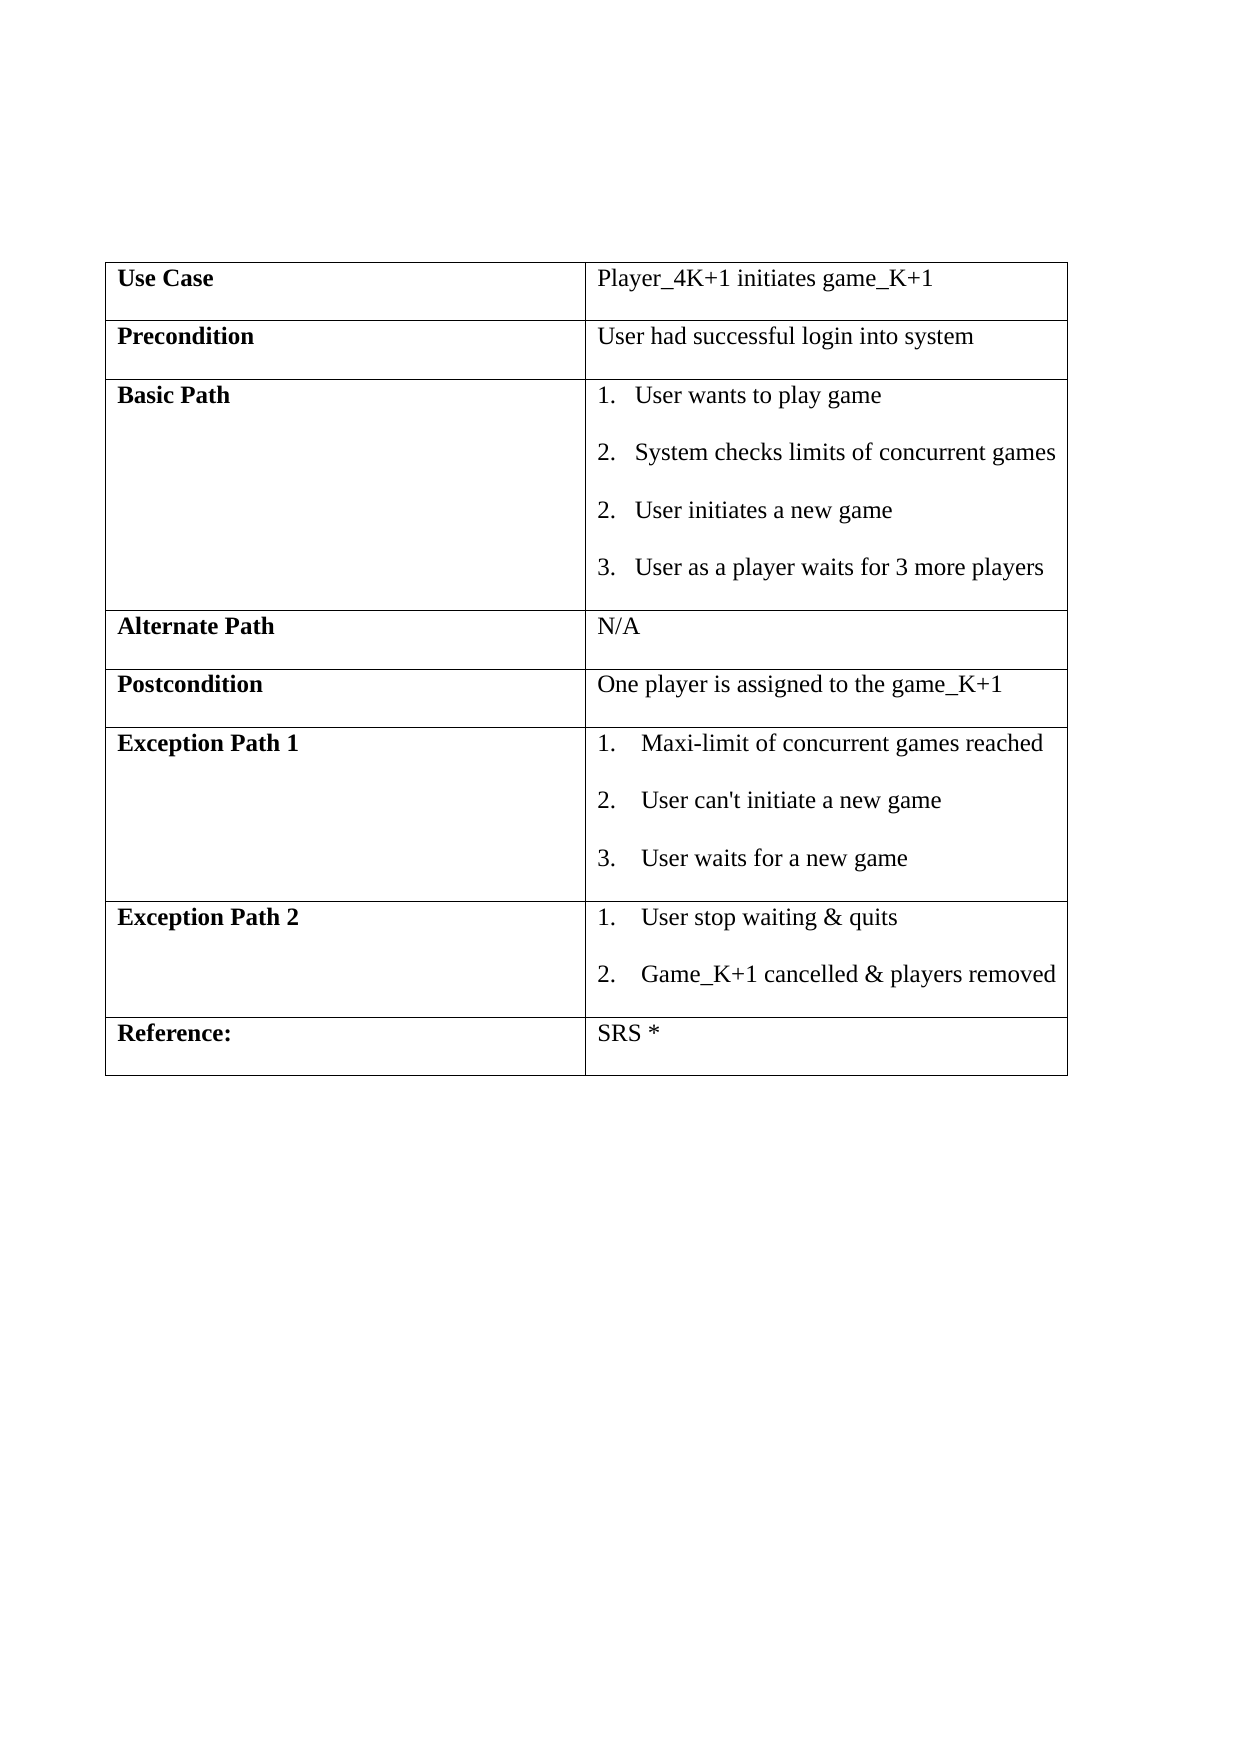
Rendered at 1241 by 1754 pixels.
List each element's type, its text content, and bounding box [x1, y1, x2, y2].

table_cell SRS * [586, 1018, 1067, 1046]
table_header Player_4K+1 initiates game_K+1 [586, 263, 1067, 320]
table_cell Precondition [106, 321, 585, 379]
table_cell Postcondition [106, 670, 585, 727]
table_cell [586, 1046, 1067, 1075]
table_cell 1. User wants to play game 2. System checks limits of concurrent games 2. User initiates a new game 3. User as a player waits for 3 more players [586, 380, 1067, 610]
table_cell [106, 1046, 585, 1075]
table_cell Basic Path [106, 380, 585, 610]
table_cell N/A [586, 611, 1067, 668]
table_cell Exception Path 2 [106, 902, 585, 1017]
table_cell One player is assigned to the game_K+1 [586, 670, 1067, 727]
table_header Use Case [106, 263, 585, 320]
table_cell 1. Maxi-limit of concurrent games reached 2. User can't initiate a new game 3. User waits for a new game [586, 728, 1067, 901]
table_cell User had successful login into system [586, 321, 1067, 379]
table_cell 1. User stop waiting & quits 2. Game_K+1 cancelled & players removed [586, 902, 1067, 1017]
table_cell Reference: [106, 1018, 585, 1046]
table_cell Exception Path 1 [106, 728, 585, 901]
table_cell Alternate Path [106, 611, 585, 668]
